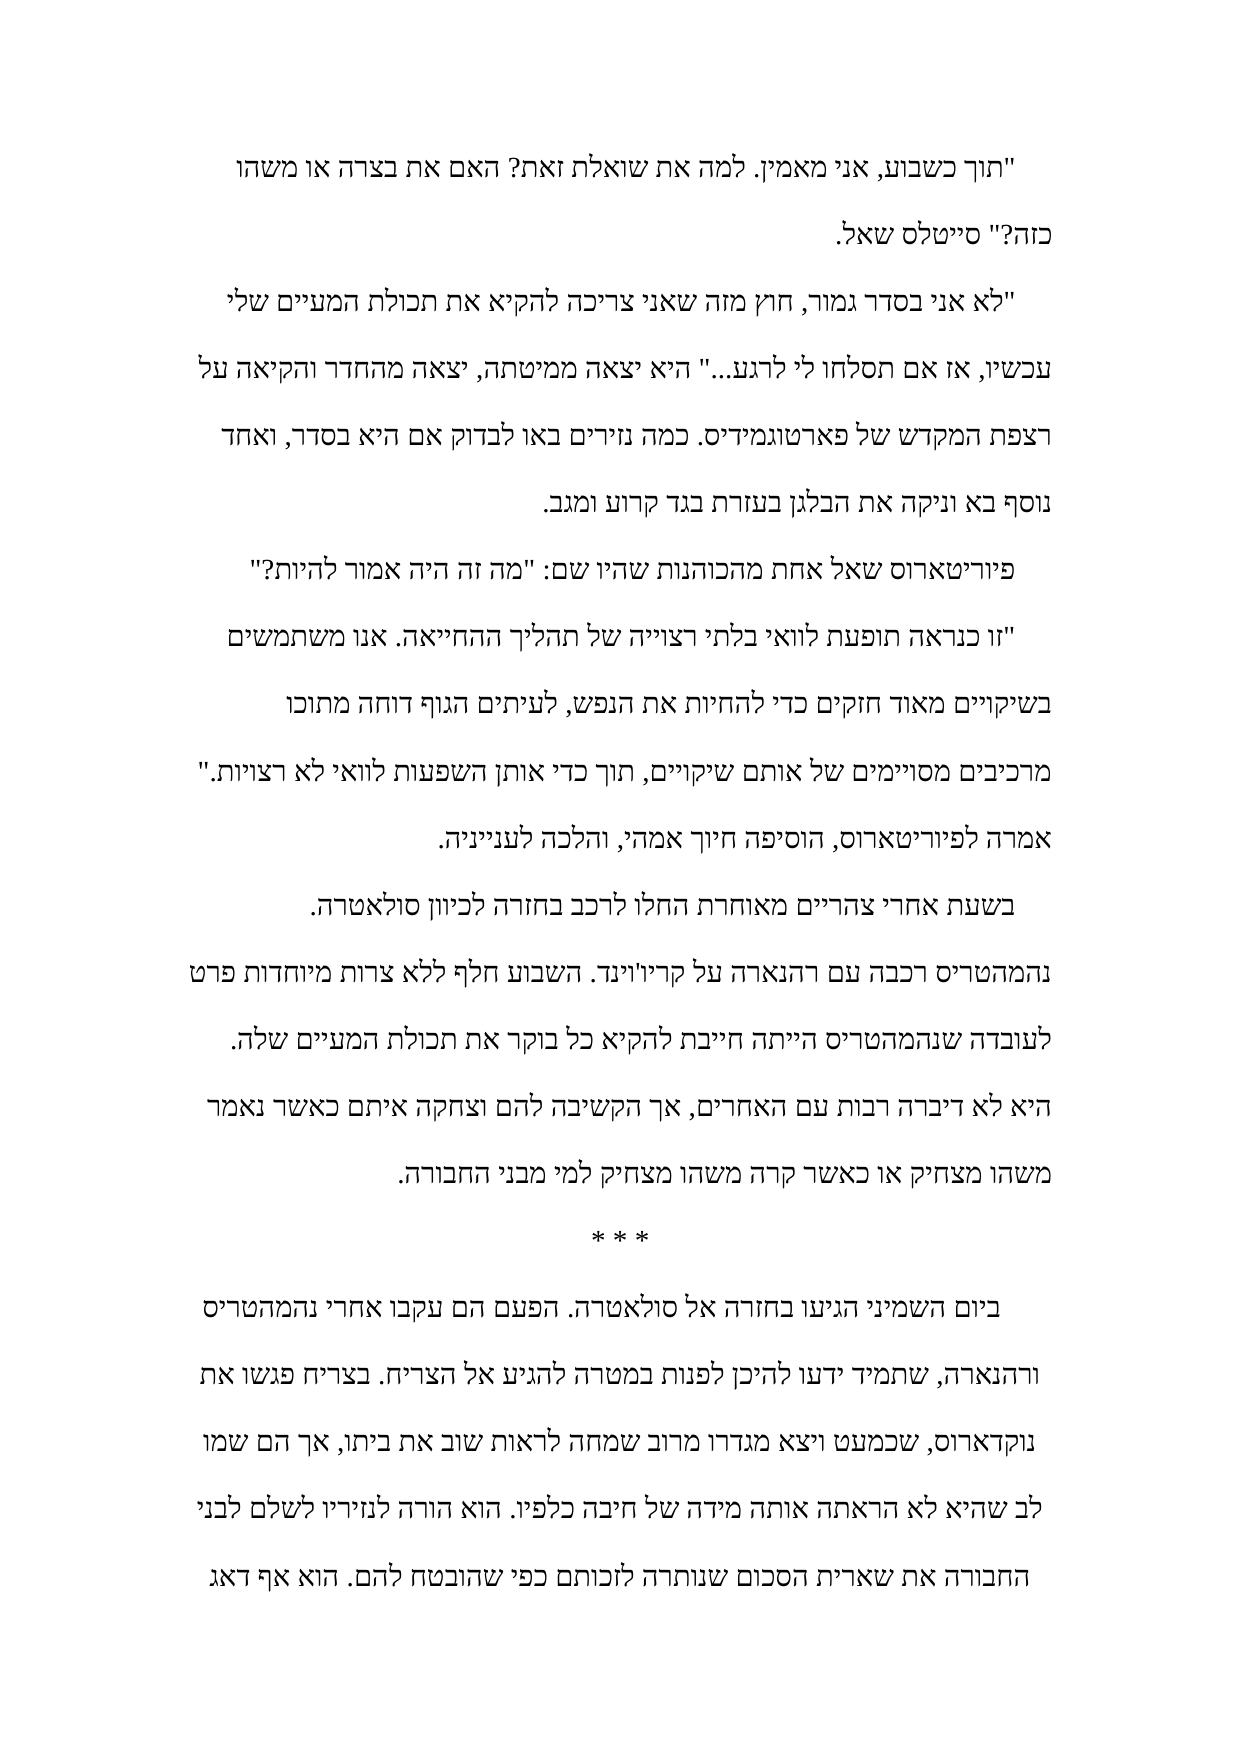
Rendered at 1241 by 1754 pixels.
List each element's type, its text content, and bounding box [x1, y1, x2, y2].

text ביום השמיני הגיעו בחזרה אל סולאטרה. הפעם הם עקבו אחרי נהמהטריס ורהנארה, שתמיד ידעו להיכן לפנות במטרה להגיע אל הצריח. בצריח פגשו את נוקדארוס, שכמעט ויצא מגדרו מרוב שמחה לראות שוב את ביתו, אך הם שמו לב שהיא לא הראתה אותה מידה של חיבה כלפיו. הוא הורה לנזיריו לשלם לבני החבורה את שארית הסכום שנותרה לזכותם כפי שהובטח להם. הוא אף דאג [187, 1290, 1053, 1592]
text * * * [187, 1223, 1053, 1257]
text "תוך כשבוע, אני מאמין. למה את שואלת זאת? האם את בצרה או משהו כזה?" סייטלס שאל. [187, 150, 1053, 251]
text בשעת אחרי צהריים מאוחרת החלו לרכב בחזרה לכיוון סולאטרה. נהמהטריס רכבה עם רהנארה על קריו'וינד. השבוע חלף ללא צרות מיוחדות פרט לעובדה שנהמהטריס הייתה חייבת להקיא כל בוקר את תכולת המעיים שלה. היא לא דיברה רבות עם האחרים, אך הקשיבה להם וצחקה איתם כאשר נאמר משהו מצחיק או כאשר קרה משהו מצחיק למי מבני החבורה. [187, 888, 1053, 1190]
text "לא אני בסדר גמור, חוץ מזה שאני צריכה להקיא את תכולת המעיים שלי עכשיו, אז אם תסלחו לי לרגע..." היא יצאה ממיטתה, יצאה מהחדר והקיאה על רצפת המקדש של פארטוגמידיס. כמה נזירים באו לבדוק אם היא בסדר, ואחד נוסף בא וניקה את הבלגן בעזרת בגד קרוע ומגב. [187, 284, 1053, 519]
text "זו כנראה תופעת לוואי בלתי רצוייה של תהליך ההחייאה. אנו משתמשים בשיקויים מאוד חזקים כדי להחיות את הנפש, לעיתים הגוף דוחה מתוכו מרכיבים מסויימים של אותם שיקויים, תוך כדי אותן השפעות לוואי לא רצויות." אמרה לפיוריטארוס, הוסיפה חיוך אמהי, והלכה לענייניה. [187, 619, 1053, 854]
text פיוריטארוס שאל אחת מהכוהנות שהיו שם: "מה זה היה אמור להיות?" [187, 552, 1053, 586]
